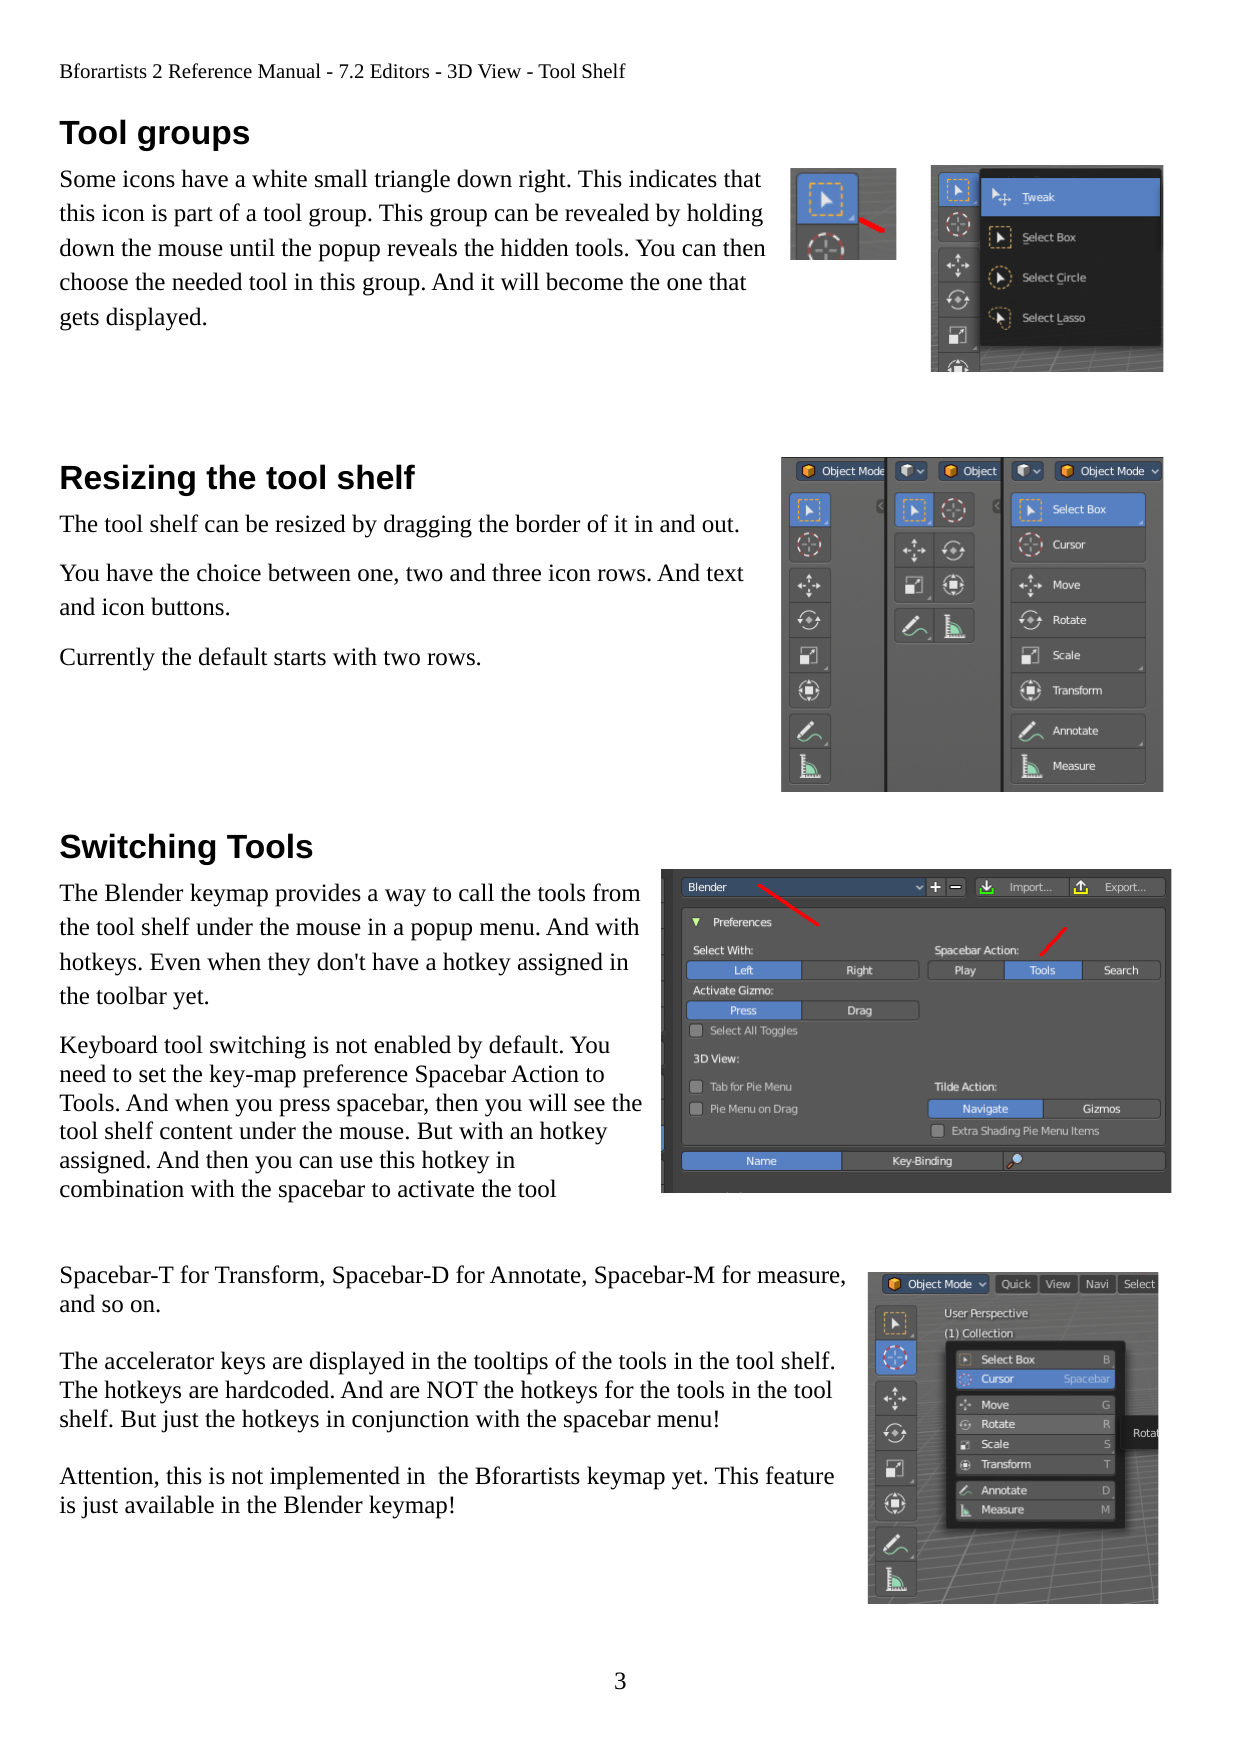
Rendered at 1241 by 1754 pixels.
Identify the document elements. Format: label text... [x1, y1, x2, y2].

subtitle Switching Tools [59, 826, 1181, 865]
picture [867, 1272, 1159, 1604]
text The Blender keymap provides a way to call the tools from the tool shelf under the mouse in a popup menu. And with hotkeys. Even when they don't have a hotkey assigned in the toolbar yet. [59, 878, 661, 1010]
picture [930, 165, 1164, 372]
picture [781, 457, 1164, 792]
subtitle Tool groups [59, 113, 1181, 151]
text Keyboard tool switching is not enabled by default. You need to set the key-map preference Spacebar Action to Tools. And when you press spacebar, then you will see the tool shelf content under the mouse. But with an hotkey assigned. And then you can use this hotkey in combination with the spacebar to activate the tool [59, 1030, 1181, 1203]
picture [661, 867, 1172, 1193]
subtitle [1164, 458, 1181, 496]
text Currently the default starts with two rows. [59, 642, 781, 670]
text Spacebar-T for Transform, Spacebar-D for Annotate, Spacebar-M for measure, and so on. [59, 1260, 1181, 1318]
text Some icons have a white small triangle down right. This indicates that this icon is part of a tool group. This group can be revealed by holding down the mouse until the popup reveals the hidden tools. You can then choose the needed tool in this group. And it will become the one that gets displayed. [59, 164, 1181, 330]
picture [790, 168, 897, 260]
text The accelerator keys are displayed in the tooltips of the tools in the tool shelf. The hotkeys are hardcoded. And are NOT the hotkeys for the tools in the tool shelf. But just the hotkeys in conjunction with the spacebar menu! [59, 1346, 867, 1433]
text You have the choice between one, two and three icon rows. And text and icon buttons. [59, 558, 781, 621]
text The tool shelf can be resized by dragging the border of it in and out. [59, 509, 781, 538]
subtitle Resizing the tool shelf [59, 458, 781, 496]
text Attention, this is not implemented in the Bforartists keymap yet. This feature is just available in the Blender keymap! [59, 1461, 867, 1519]
